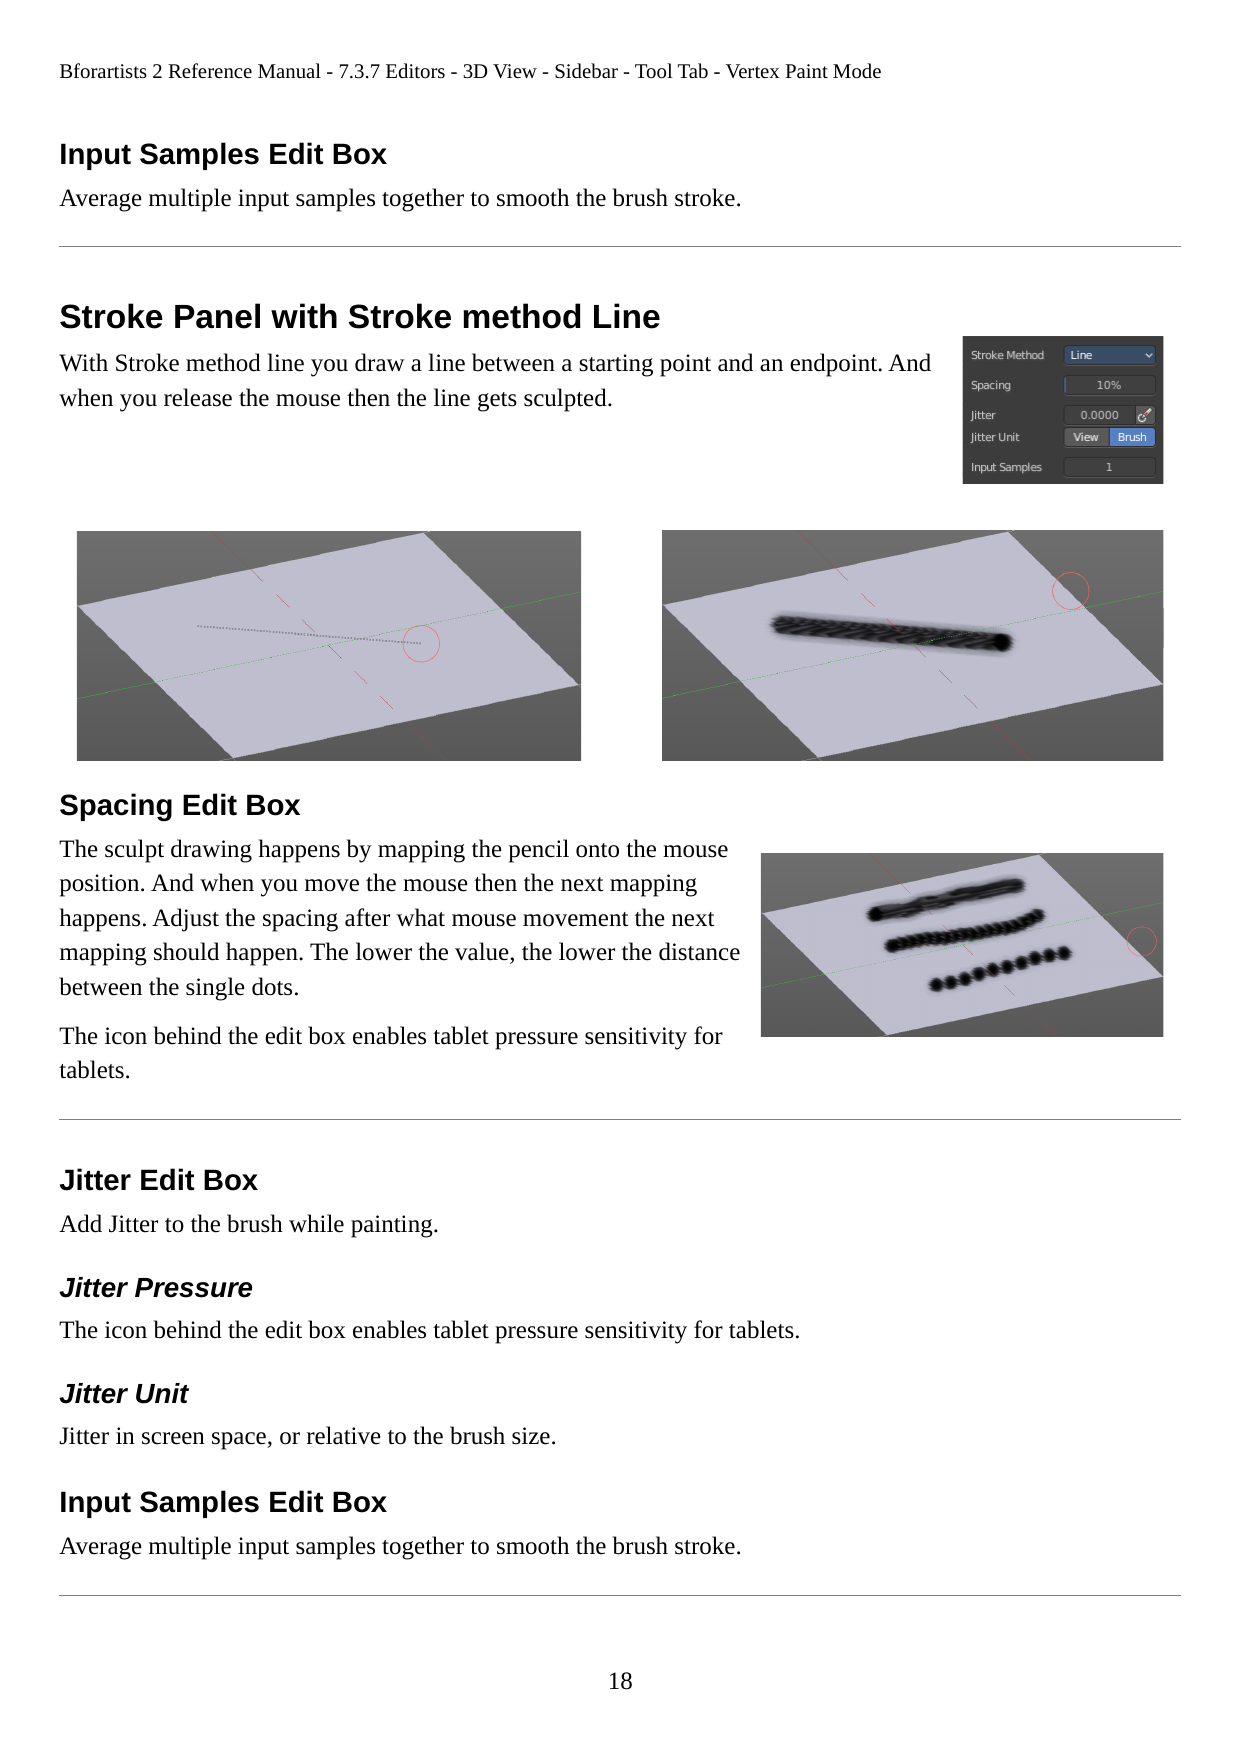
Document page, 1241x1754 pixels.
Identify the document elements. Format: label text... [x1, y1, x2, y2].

text Average multiple input samples together to smooth the brush stroke. [59, 183, 1181, 212]
subtitle Spacing Edit Box [59, 788, 1181, 821]
subtitle Jitter Unit [59, 1377, 1181, 1409]
text With Stroke method line you draw a line between a starting point and an endpoint. And when you release the mouse then the line gets sculpted. [59, 348, 962, 411]
text The icon behind the edit box enables tablet pressure sensitivity for tablets. [59, 1315, 1181, 1344]
picture [76, 531, 582, 761]
subtitle Input Samples Edit Box [59, 137, 1181, 170]
picture [662, 530, 1164, 761]
subtitle Input Samples Edit Box [59, 1485, 1181, 1519]
text Average multiple input samples together to smooth the brush stroke. [59, 1531, 1181, 1560]
text The sculpt drawing happens by mapping the pencil onto the mouse position. And when you move the mouse then the next mapping happens. Adjust the spacing after what mouse movement the next mapping should happen. The lower the value, the lower the distance between the single dots. [59, 834, 1181, 1001]
subtitle Jitter Edit Box [59, 1163, 1181, 1197]
picture [760, 853, 1164, 1037]
picture [962, 336, 1164, 484]
text Add Jitter to the brush while painting. [59, 1209, 1181, 1238]
text Jitter in screen space, or relative to the brush size. [59, 1421, 1181, 1450]
subtitle Jitter Pressure [59, 1271, 1181, 1303]
text The icon behind the edit box enables tablet pressure sensitivity for tablets. [59, 1021, 1181, 1084]
subtitle Stroke Panel with Stroke method Line [59, 297, 1181, 336]
